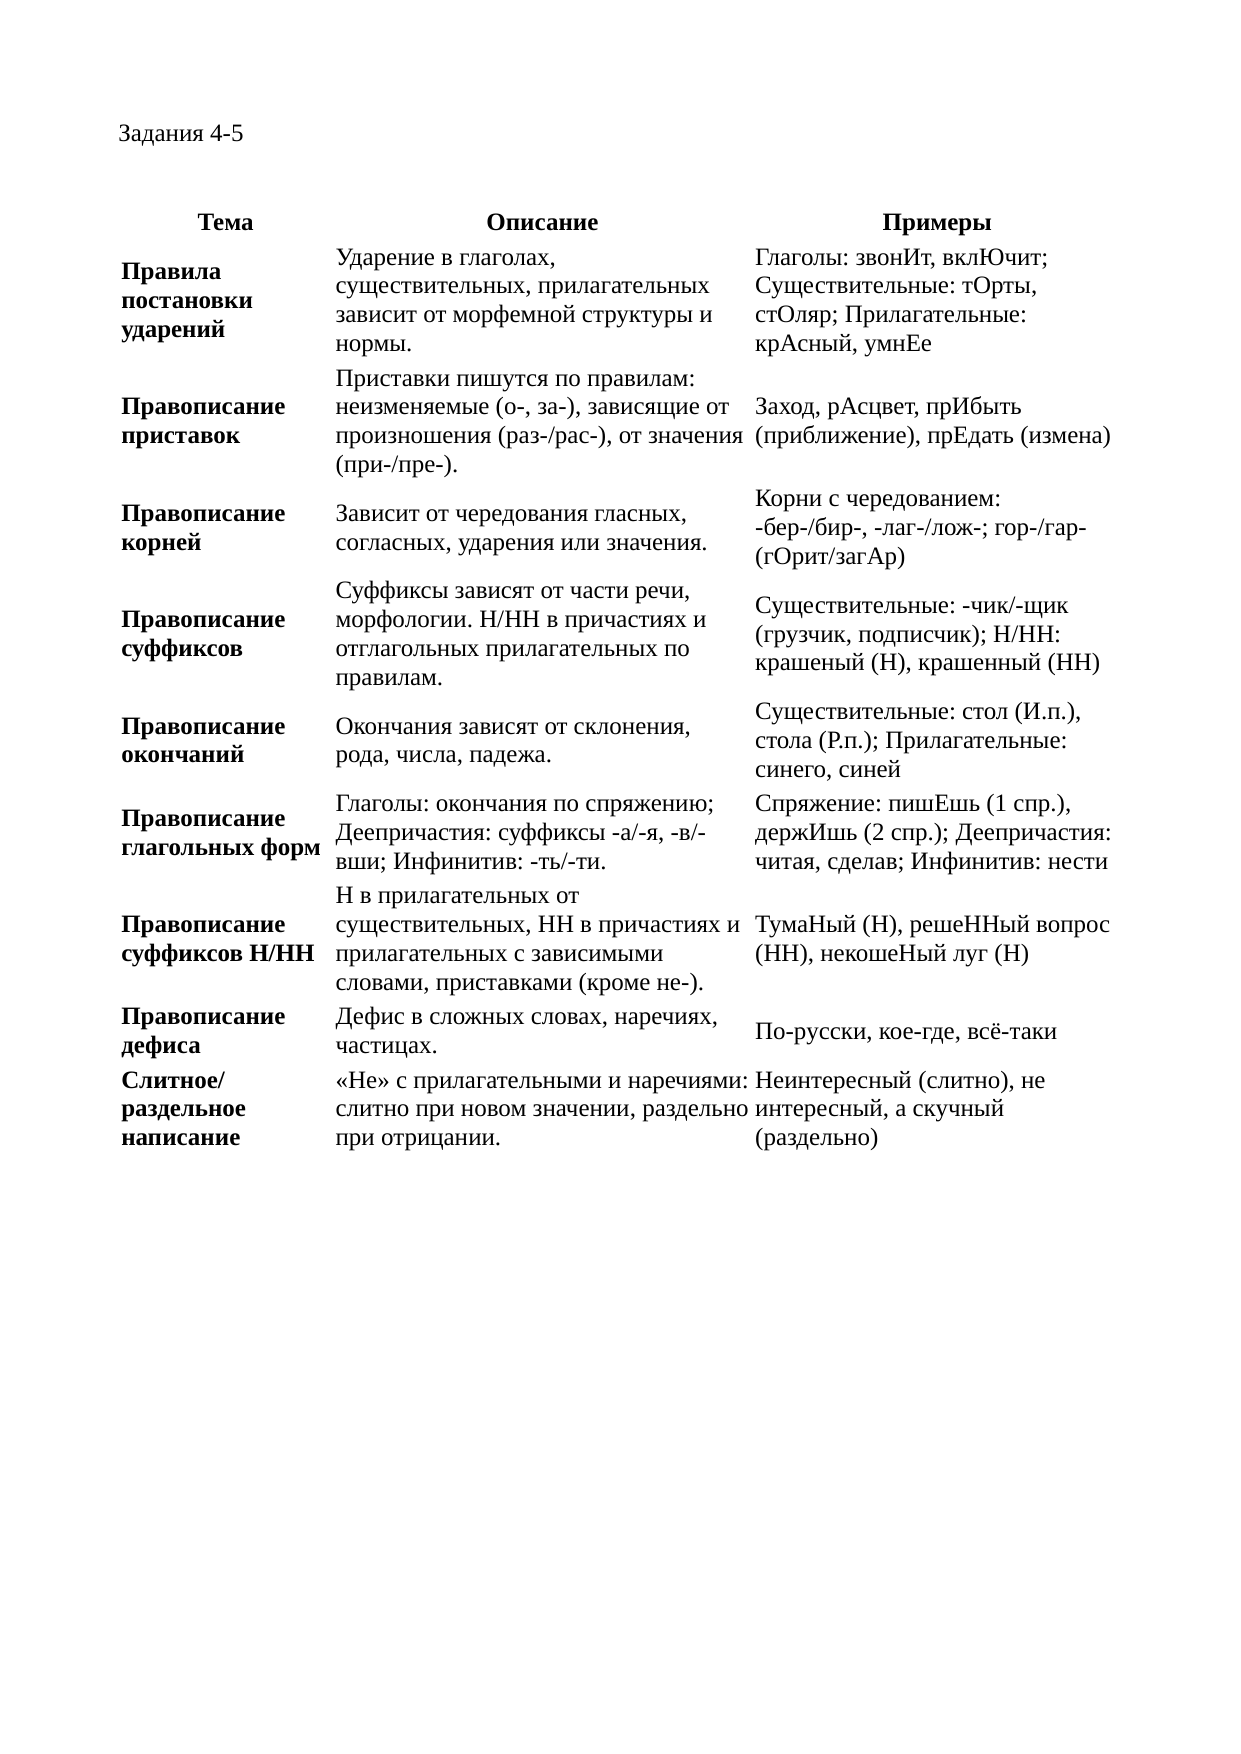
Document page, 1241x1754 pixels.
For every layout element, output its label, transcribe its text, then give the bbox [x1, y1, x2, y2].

table_cell Суффиксы зависят от части речи, морфологии. Н/НН в причастиях и отглагольных прилагательных по правилам. [333, 573, 752, 693]
table_cell Окончания зависят от склонения, рода, числа, падежа. [333, 694, 752, 786]
text Задания 4-5 [118, 118, 1122, 147]
table_cell Спряжение: пишЕшь (1 спр.), держИшь (2 спр.); Деепричастия: читая, сделав; Инфинитив: нести [752, 786, 1122, 878]
table_cell Глаголы: окончания по спряжению; Деепричастия: суффиксы -а/-я, -в/-вши; Инфинитив: -ть/-ти. [333, 786, 752, 878]
table_cell ТумаНый (Н), решеННый вопрос (НН), некошеНый луг (Н) [752, 878, 1122, 998]
table_cell Дефис в сложных словах, наречиях, частицах. [333, 999, 752, 1062]
table_cell Правописание суффиксов Н/НН [118, 878, 332, 998]
table_cell Существительные: -чик/-щик (грузчик, подписчик); Н/НН: крашеный (Н), крашенный (НН) [752, 573, 1122, 693]
table_cell Существительные: стол (И.п.), стола (Р.п.); Прилагательные: синего, синей [752, 694, 1122, 786]
table_cell Корни с чередованием: -бер-/бир-, -лаг-/лож-; гор-/гар- (гОрит/загАр) [752, 481, 1122, 573]
table_cell Правописание суффиксов [118, 573, 332, 693]
table_cell Правила постановки ударений [118, 239, 332, 360]
table_cell Приставки пишутся по правилам: неизменяемые (о-, за-), зависящие от произношения (раз-/рас-), от значения (при-/пре-). [333, 360, 752, 481]
table_cell Слитное/раздельное написание [118, 1062, 332, 1154]
table_cell Правописание приставок [118, 360, 332, 481]
table_cell Н в прилагательных от существительных, НН в причастиях и прилагательных с зависимыми словами, приставками (кроме не-). [333, 878, 752, 998]
table_cell Правописание глагольных форм [118, 786, 332, 878]
table_cell «Не» с прилагательными и наречиями: слитно при новом значении, раздельно при отрицании. [333, 1062, 752, 1154]
table_header Примеры [752, 204, 1122, 239]
table_cell Заход, рАсцвет, прИбыть (приближение), прЕдать (измена) [752, 360, 1122, 481]
table_cell По-русски, кое-где, всё-таки [752, 999, 1122, 1062]
table_cell Ударение в глаголах, существительных, прилагательных зависит от морфемной структуры и нормы. [333, 239, 752, 360]
table_cell Неинтересный (слитно), не интересный, а скучный (раздельно) [752, 1062, 1122, 1154]
table_cell Правописание корней [118, 481, 332, 573]
table_header Описание [333, 204, 752, 239]
table_cell Глаголы: звонИт, вклЮчит; Существительные: тОрты, стОляр; Прилагательные: крАсный, умнЕе [752, 239, 1122, 360]
table_cell Зависит от чередования гласных, согласных, ударения или значения. [333, 481, 752, 573]
table_header Тема [118, 204, 332, 239]
table_cell Правописание окончаний [118, 694, 332, 786]
table_cell Правописание дефиса [118, 999, 332, 1062]
